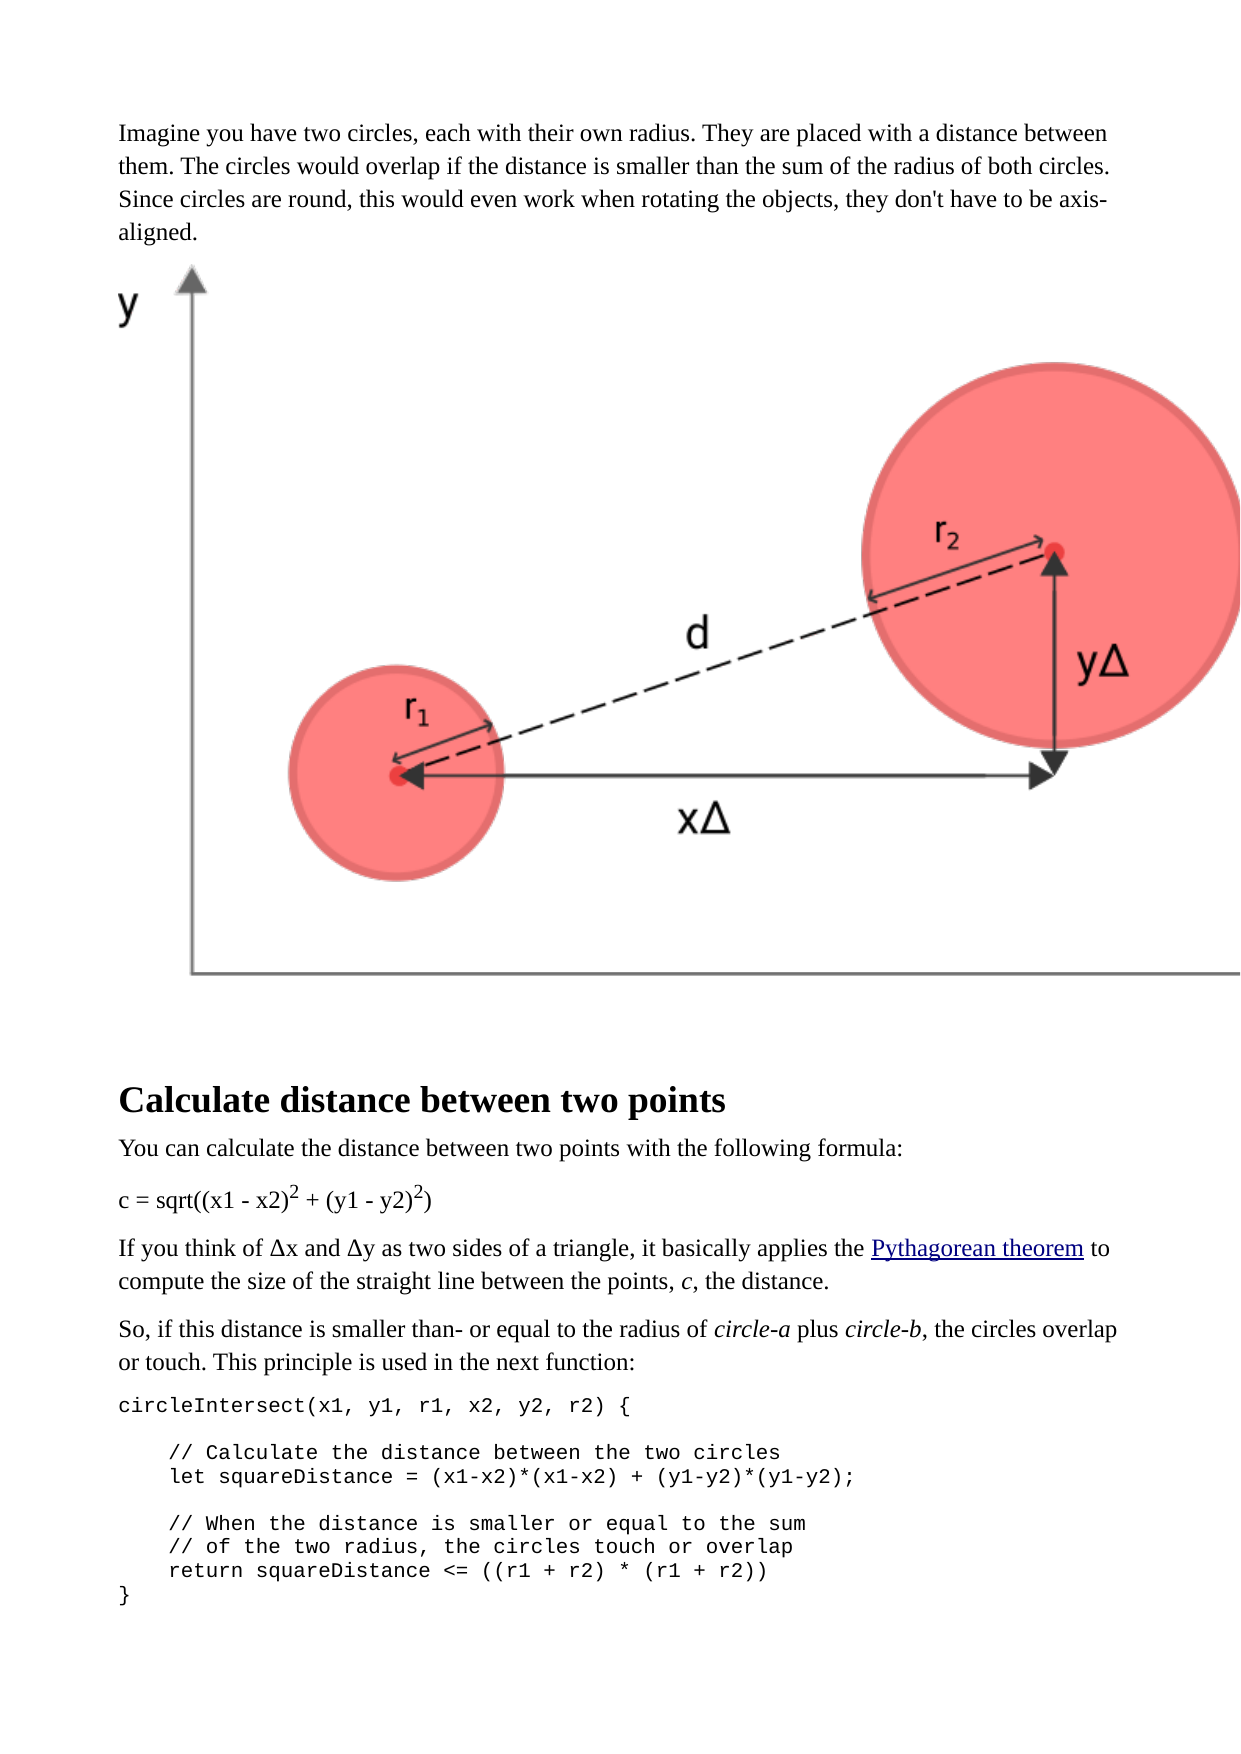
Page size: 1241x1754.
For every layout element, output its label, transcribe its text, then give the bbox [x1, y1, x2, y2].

text let squareDistance = (x1-x2)*(x1-x2) + (y1-y2)*(y1-y2); [118, 1466, 1122, 1489]
text Imagine you have two circles, each with their own radius. They are placed with a distance between them. The circles would overlap if the distance is smaller than the sum of the radius of both circles. Since circles are round, this would even work when rotating the objects, they don't have to be axis-aligned. [118, 118, 1122, 246]
text // of the two radius, the circles touch or overlap [118, 1537, 1122, 1560]
text You can calculate the distance between two points with the following formula: [118, 1133, 1122, 1161]
subtitle Calculate distance between two points [118, 1077, 1122, 1120]
text // When the distance is smaller or equal to the sum [118, 1513, 1122, 1537]
text circleIntersect(x1, y1, r1, x2, y2, r2) { [118, 1395, 1122, 1418]
text c = sqrt((x1 - x2)2 + (y1 - y2)2) [118, 1180, 1122, 1214]
text So, if this distance is smaller than- or equal to the radius of circle-a plus circle-b, the circles overlap or touch. This principle is used in the next function: [118, 1314, 1122, 1376]
text // Calculate the distance between the two circles [118, 1442, 1122, 1466]
picture [118, 264, 1241, 1032]
text } [118, 1584, 1122, 1607]
text return squareDistance <= ((r1 + r2) * (r1 + r2)) [118, 1560, 1122, 1584]
text If you think of Δx and Δy as two sides of a triangle, it basically applies the Pythagorean theorem to compute the size of the straight line between the points, c, the distance. [118, 1233, 1122, 1295]
